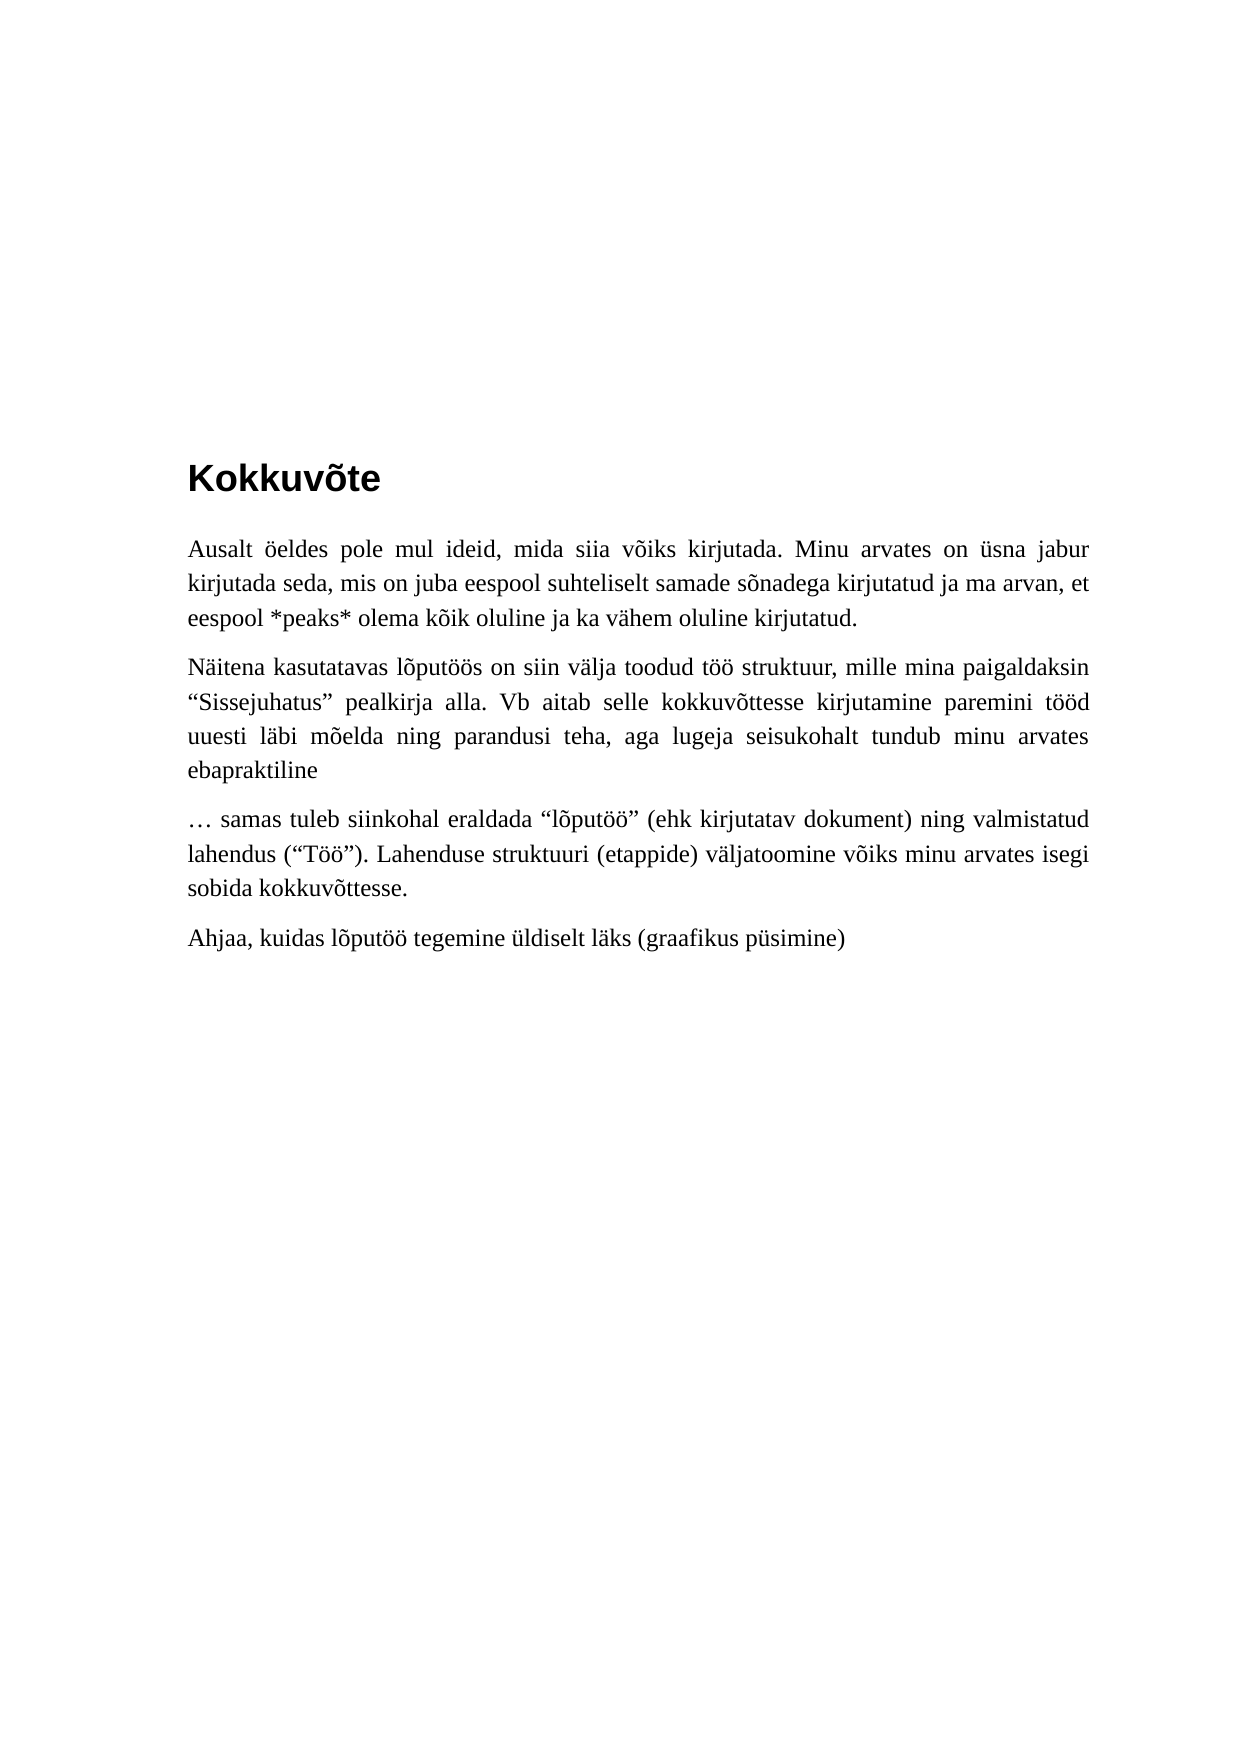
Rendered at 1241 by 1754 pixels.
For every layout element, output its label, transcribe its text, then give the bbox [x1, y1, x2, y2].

subtitle Kokkuvõte [187, 456, 1090, 500]
text Ahjaa, kuidas lõputöö tegemine üldiselt läks (graafikus püsimine) [187, 923, 1090, 951]
text Näitena kasutatavas lõputöös on siin välja toodud töö struktuur, mille mina paigaldaksin “Sissejuhatus” pealkirja alla. Vb aitab selle kokkuvõttesse kirjutamine paremini tööd uuesti läbi mõelda ning parandusi teha, aga lugeja seisukohalt tundub minu arvates ebapraktiline [187, 652, 1090, 784]
text Ausalt öeldes pole mul ideid, mida siia võiks kirjutada. Minu arvates on üsna jabur kirjutada seda, mis on juba eespool suhteliselt samade sõnadega kirjutatud ja ma arvan, et eespool *peaks* olema kõik oluline ja ka vähem oluline kirjutatud. [187, 534, 1090, 632]
text … samas tuleb siinkohal eraldada “lõputöö” (ehk kirjutatav dokument) ning valmistatud lahendus (“Töö”). Lahenduse struktuuri (etappide) väljatoomine võiks minu arvates isegi sobida kokkuvõttesse. [187, 804, 1090, 902]
